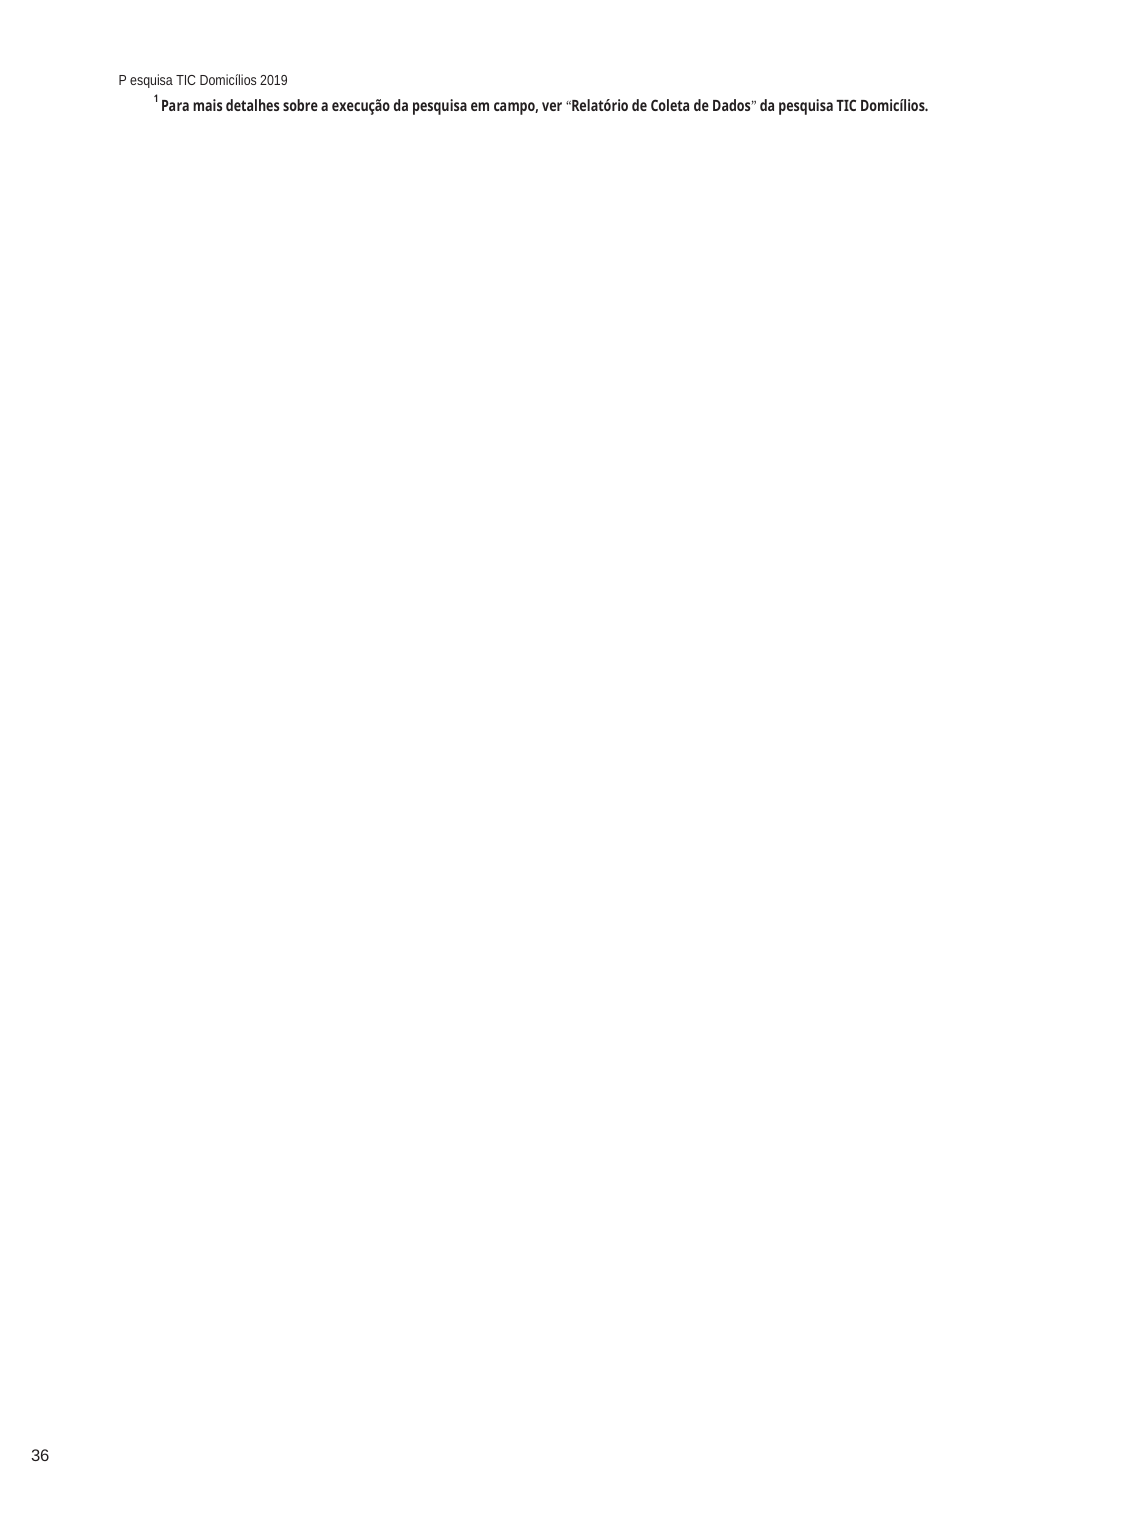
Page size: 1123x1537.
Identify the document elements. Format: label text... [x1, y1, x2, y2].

text 1 Para mais detalhes sobre a execução da pesquisa em campo, ver “Relatório de Coleta de Dados” da pesquisa TIC Domicílios. [152, 92, 931, 116]
